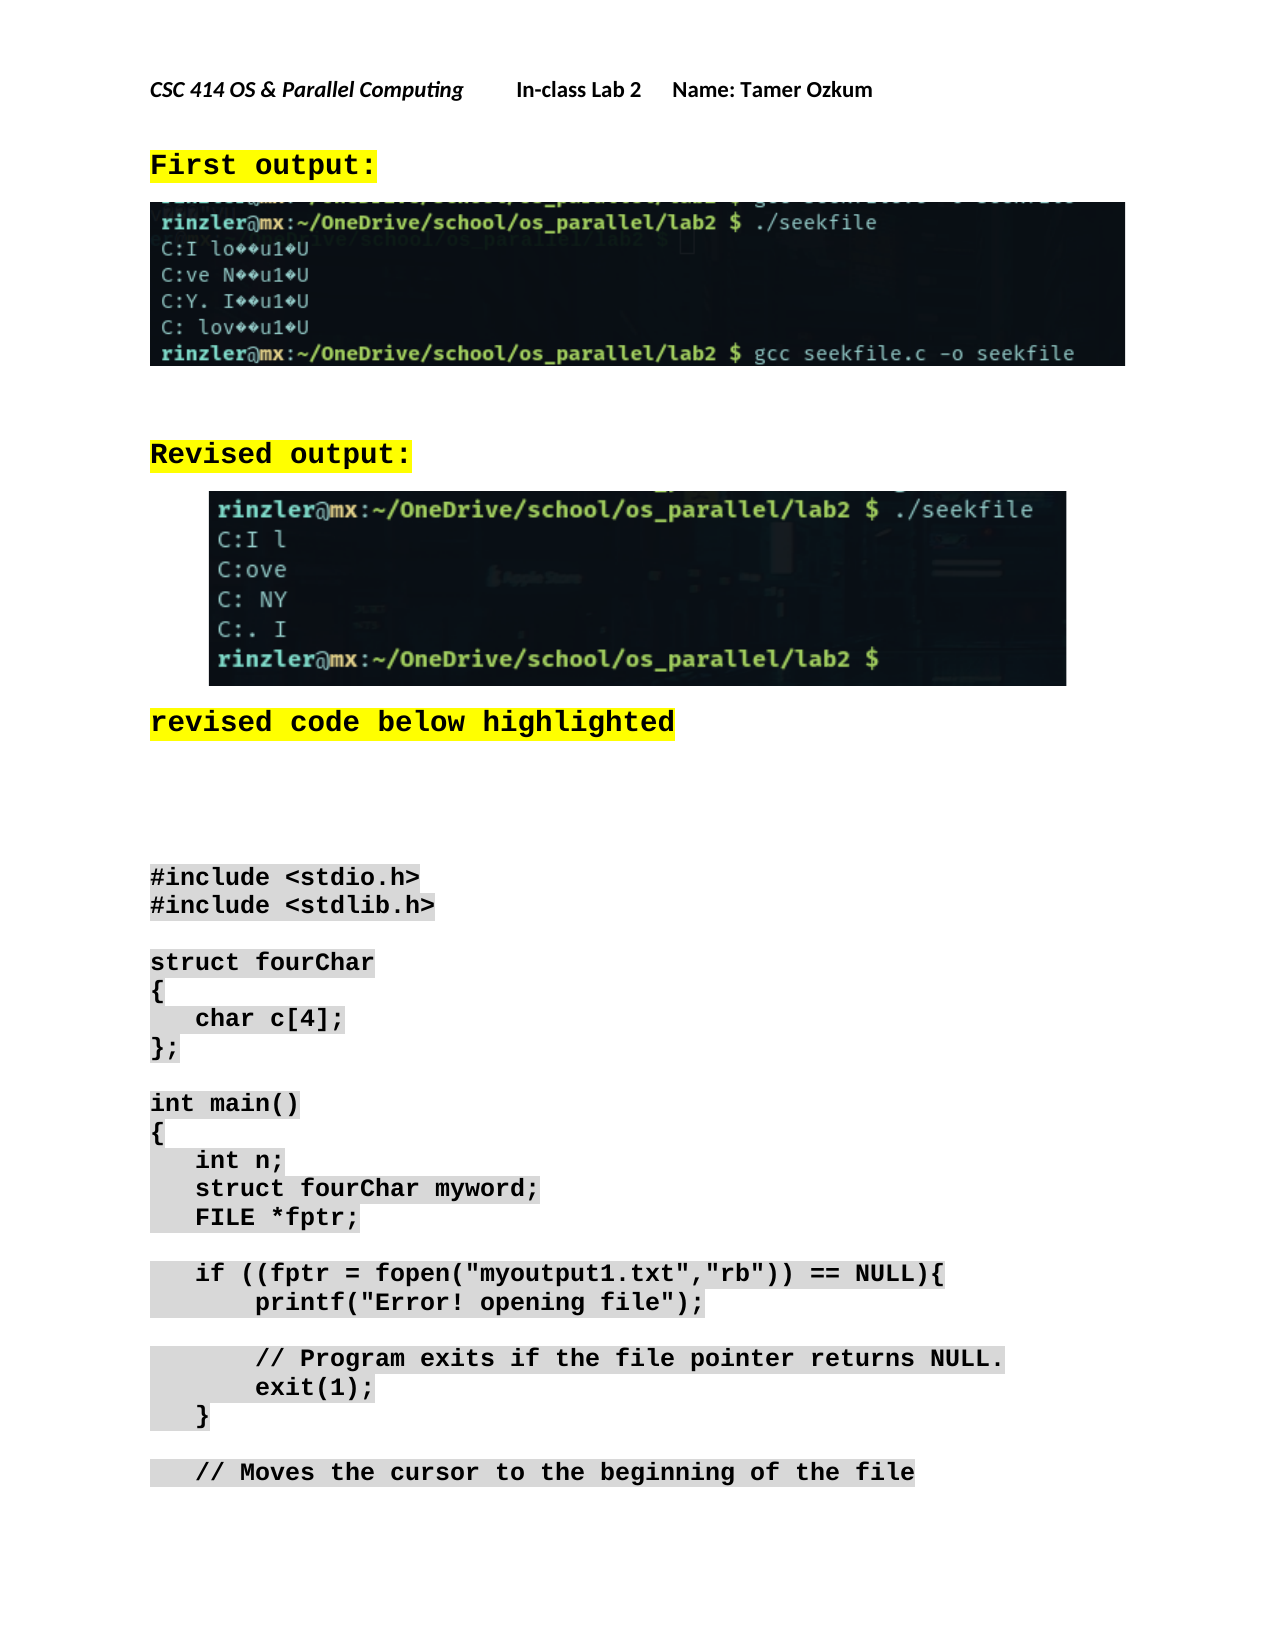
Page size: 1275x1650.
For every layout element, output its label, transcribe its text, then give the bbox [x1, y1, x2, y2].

text char c[4]; [150, 1006, 1125, 1034]
text Revised output: [150, 439, 1125, 473]
picture [150, 202, 1125, 366]
text int main() [150, 1091, 1125, 1119]
text First output: [150, 150, 1125, 183]
text #include <stdio.h> [150, 864, 1125, 893]
text { [150, 1119, 1125, 1148]
text if ((fptr = fopen("myoutput1.txt","rb")) == NULL){ [150, 1261, 1125, 1289]
picture [208, 491, 1067, 686]
text revised code below highlighted [150, 492, 1125, 741]
text FILE *fptr; [150, 1204, 1125, 1233]
text exit(1); [150, 1374, 1125, 1403]
text { [150, 978, 1125, 1006]
text printf("Error! opening file"); [150, 1289, 1125, 1318]
text // Moves the cursor to the beginning of the file [150, 1459, 1125, 1487]
text } [150, 1403, 1125, 1431]
text }; [150, 1034, 1125, 1063]
text #include <stdlib.h> [150, 893, 1125, 921]
text struct fourChar myword; [150, 1176, 1125, 1204]
text int n; [150, 1148, 1125, 1176]
text struct fourChar [150, 949, 1125, 978]
text // Program exits if the file pointer returns NULL. [150, 1346, 1125, 1374]
